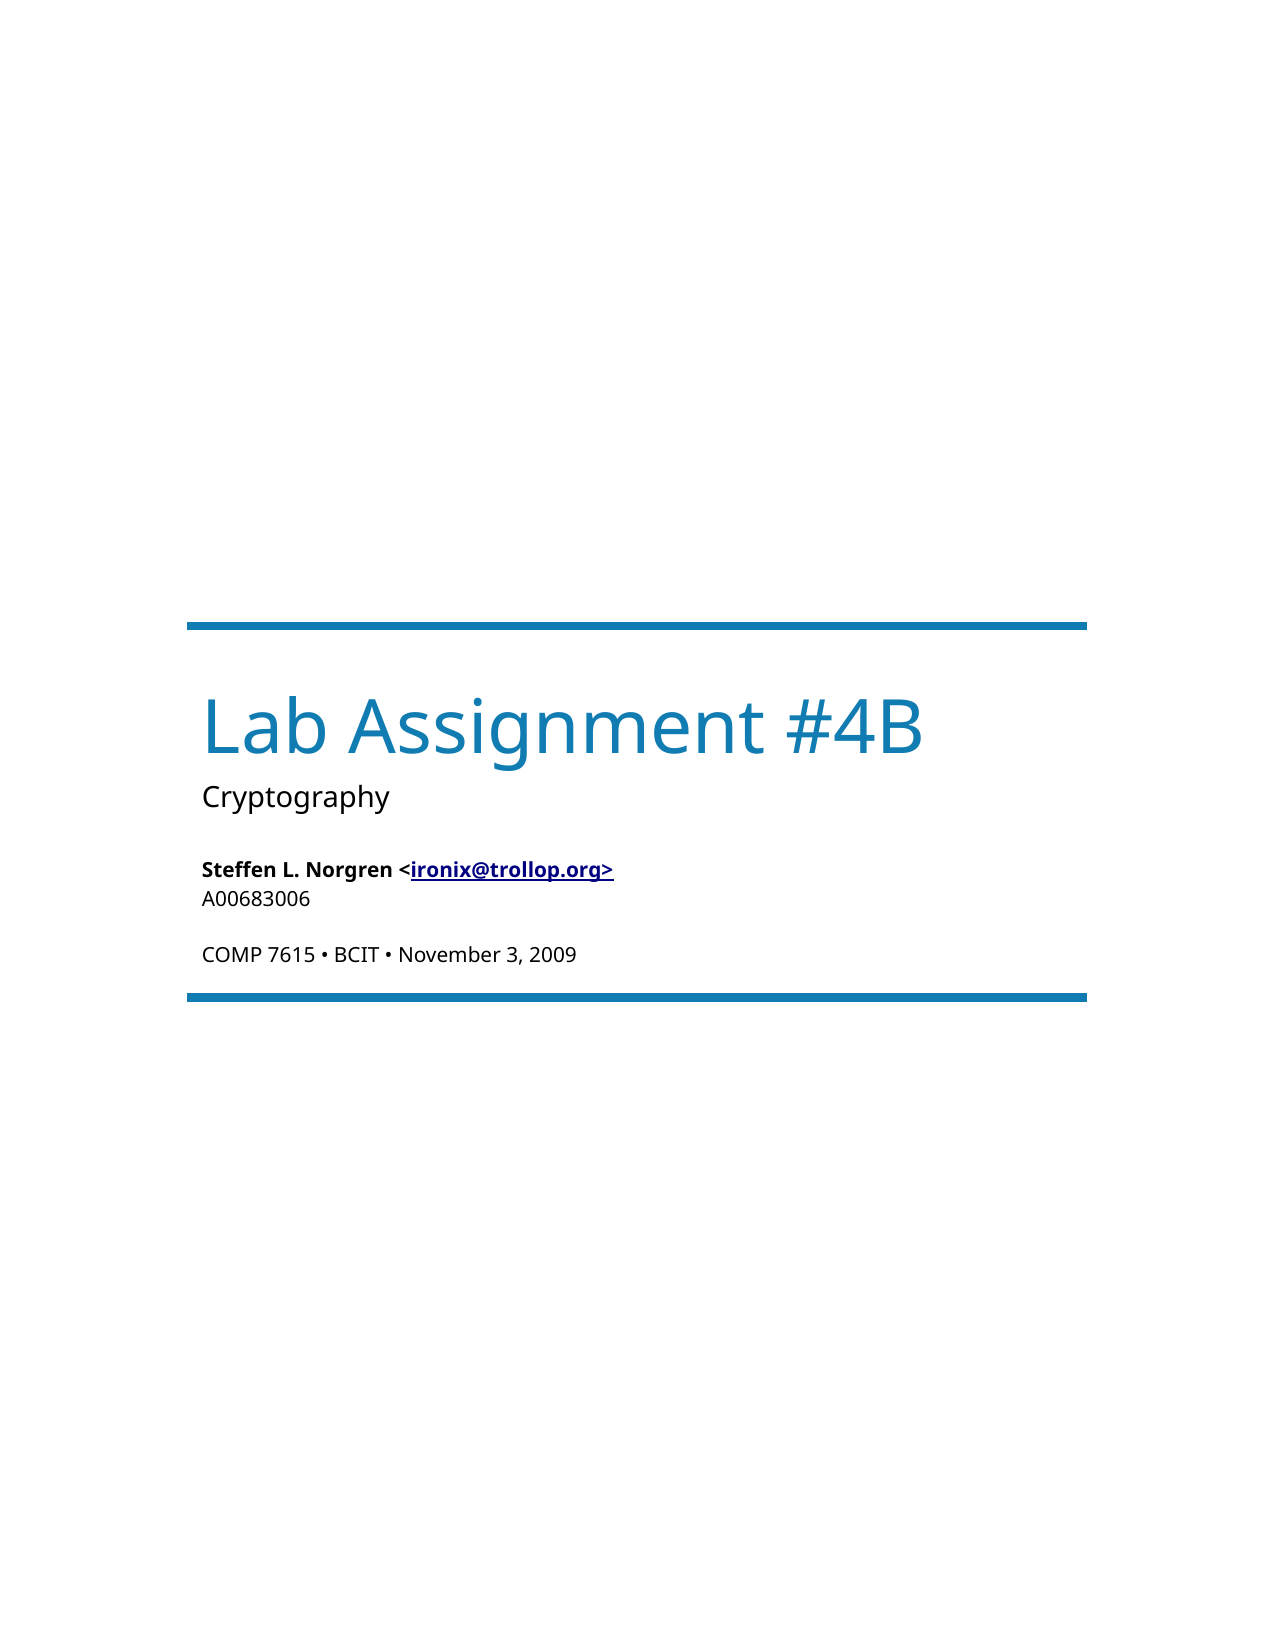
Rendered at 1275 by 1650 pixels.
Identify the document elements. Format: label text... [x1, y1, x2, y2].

title Cryptography [187, 776, 1087, 816]
text Steffen L. Norgren <ironix@trollop.org> [187, 855, 1087, 884]
text COMP 7615 • BCIT • November 3, 2009 [187, 941, 1087, 969]
title Lab Assignment #4B [187, 674, 1087, 776]
text A00683006 [187, 884, 1087, 912]
